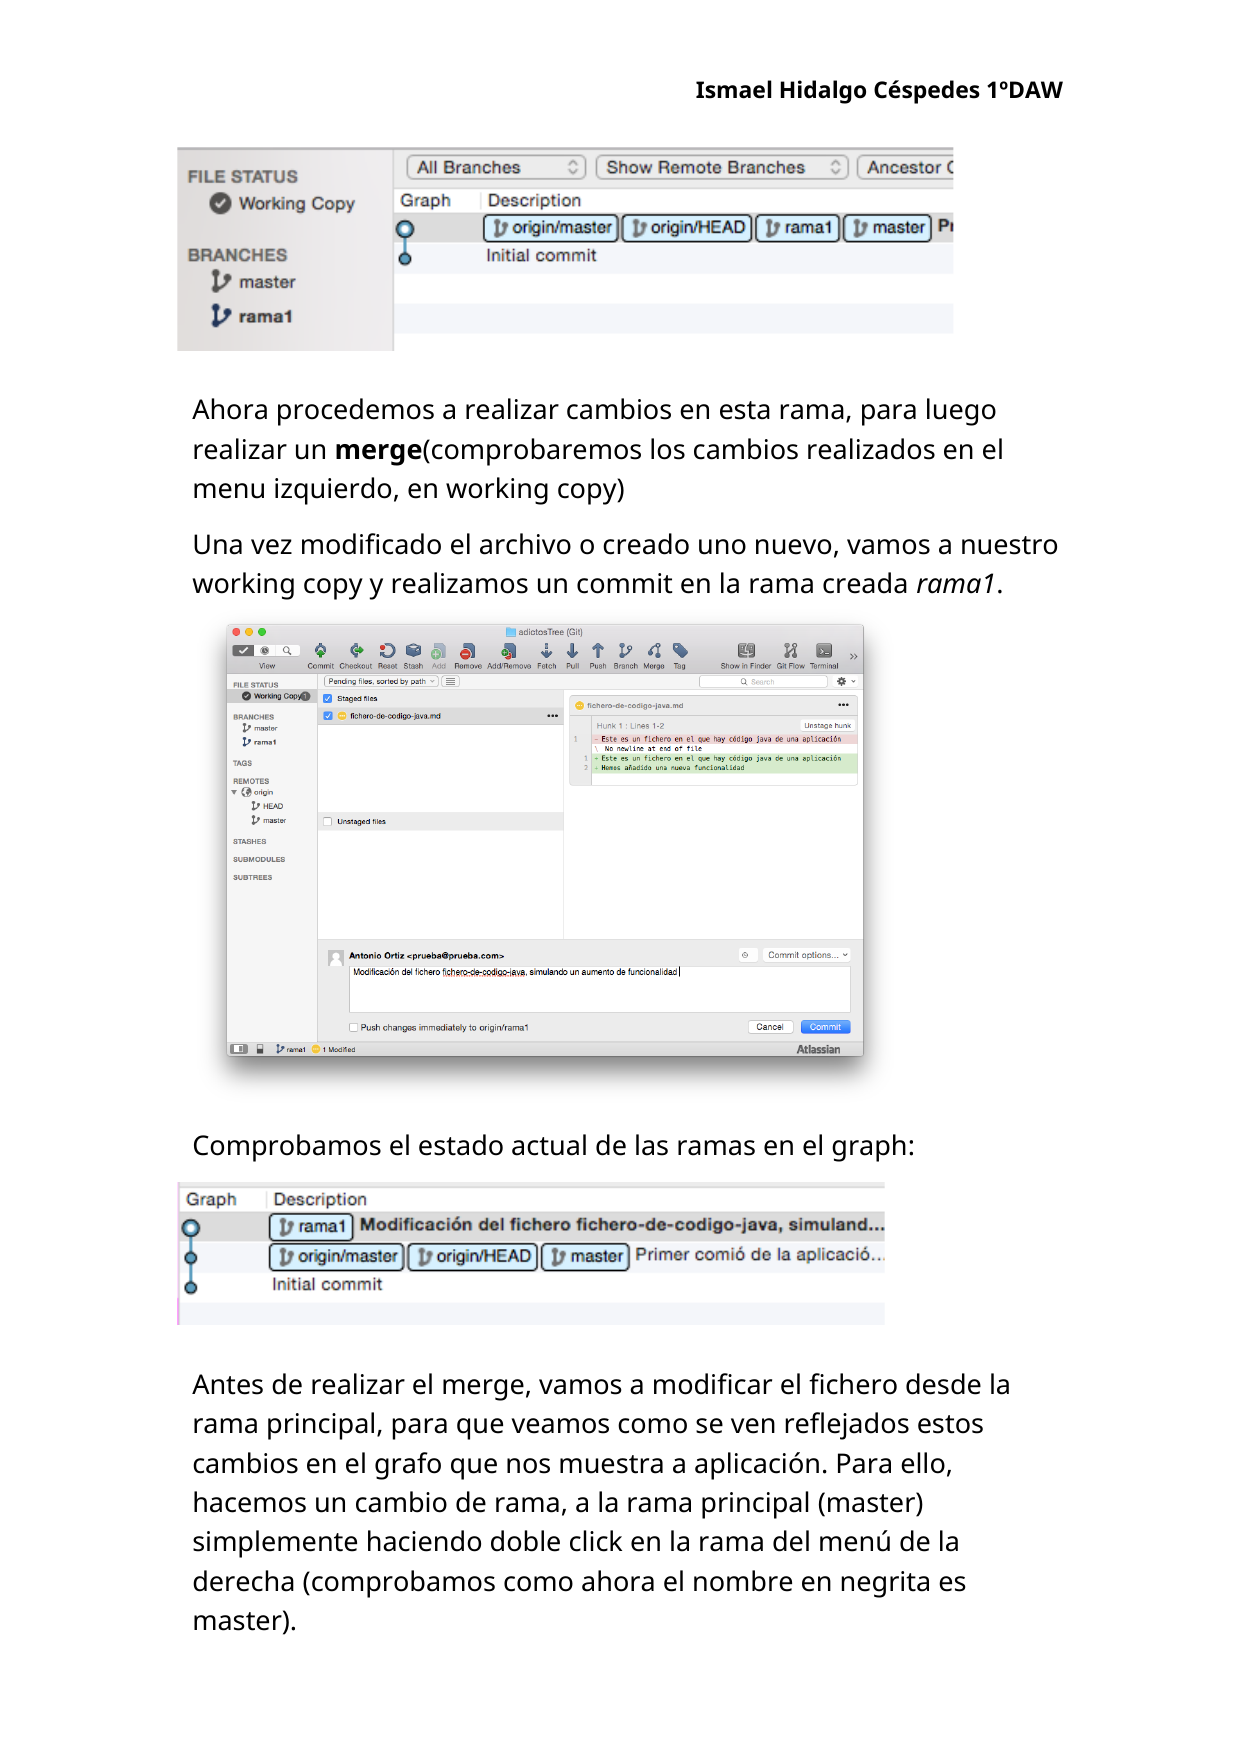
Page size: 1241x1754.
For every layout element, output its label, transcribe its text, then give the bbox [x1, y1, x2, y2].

text Una vez modificado el archivo o creado uno nuevo, vamos a nuestro working copy y realizamos un commit en la rama creada rama1. [192, 526, 1063, 1107]
text Ahora procedemos a realizar cambios en esta rama, para luego realizar un merge(comprobaremos los cambios realizados en el menu izquierdo, en working copy) [192, 391, 1063, 506]
text Antes de realizar el merge, vamos a modificar el fichero desde la rama principal, para que veamos como se ven reflejados estos cambios en el grafo que nos muestra a aplicación. Para ello, hacemos un cambio de rama, a la rama principal (master) simplemente haciendo doble click en la rama del menú de la derecha (comprobamos como ahora el nombre en negrita es master). [192, 1365, 1063, 1638]
text Comprobamos el estado actual de las ramas en el graph: [192, 1126, 1063, 1163]
